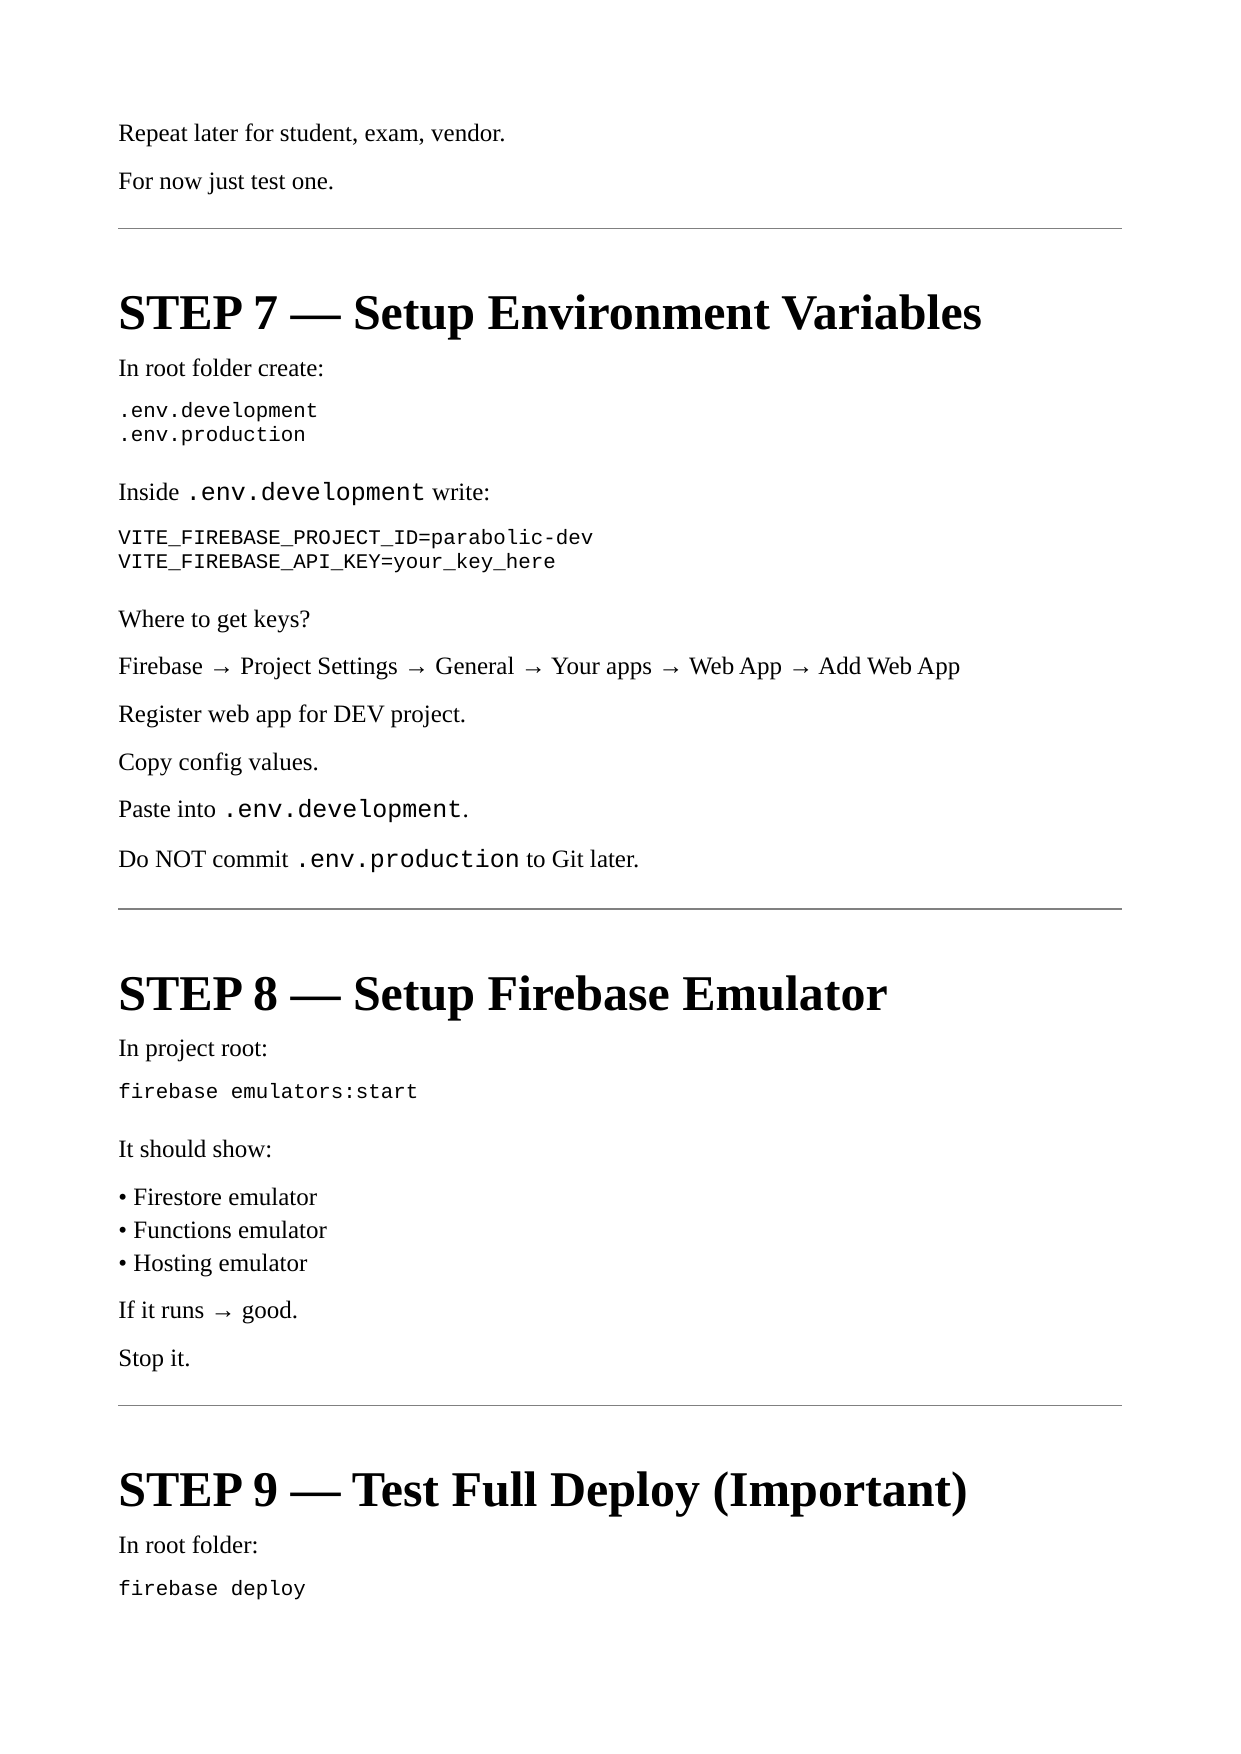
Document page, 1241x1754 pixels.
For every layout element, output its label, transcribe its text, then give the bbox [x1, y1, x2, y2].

text For now just test one. [118, 166, 1122, 194]
text Stop it. [118, 1343, 1122, 1372]
text Inside .env.development write: [118, 477, 1122, 508]
text VITE_FIREBASE_PROJECT_ID=parabolic-dev [118, 527, 1122, 551]
text .env.development [118, 400, 1122, 424]
subtitle STEP 7 — Setup Environment Variables [118, 283, 1122, 340]
text firebase deploy [118, 1577, 1122, 1601]
text It should show: [118, 1134, 1122, 1163]
text Paste into .env.development. [118, 794, 1122, 825]
text VITE_FIREBASE_API_KEY=your_key_here [118, 551, 1122, 574]
text Copy config values. [118, 747, 1122, 775]
text In root folder: [118, 1530, 1122, 1559]
text In root folder create: [118, 353, 1122, 381]
text .env.production [118, 424, 1122, 447]
subtitle STEP 9 — Test Full Deploy (Important) [118, 1460, 1122, 1517]
subtitle STEP 8 — Setup Firebase Emulator [118, 963, 1122, 1021]
text Register web app for DEV project. [118, 699, 1122, 728]
text Firebase → Project Settings → General → Your apps → Web App → Add Web App [118, 651, 1122, 680]
text firebase emulators:start [118, 1081, 1122, 1105]
text If it runs → good. [118, 1295, 1122, 1324]
text Where to get keys? [118, 604, 1122, 632]
text Repeat later for student, exam, vendor. [118, 118, 1122, 147]
text In project root: [118, 1033, 1122, 1062]
text • Firestore emulator • Functions emulator • Hosting emulator [118, 1182, 1122, 1277]
text Do NOT commit .env.production to Git later. [118, 844, 1122, 875]
